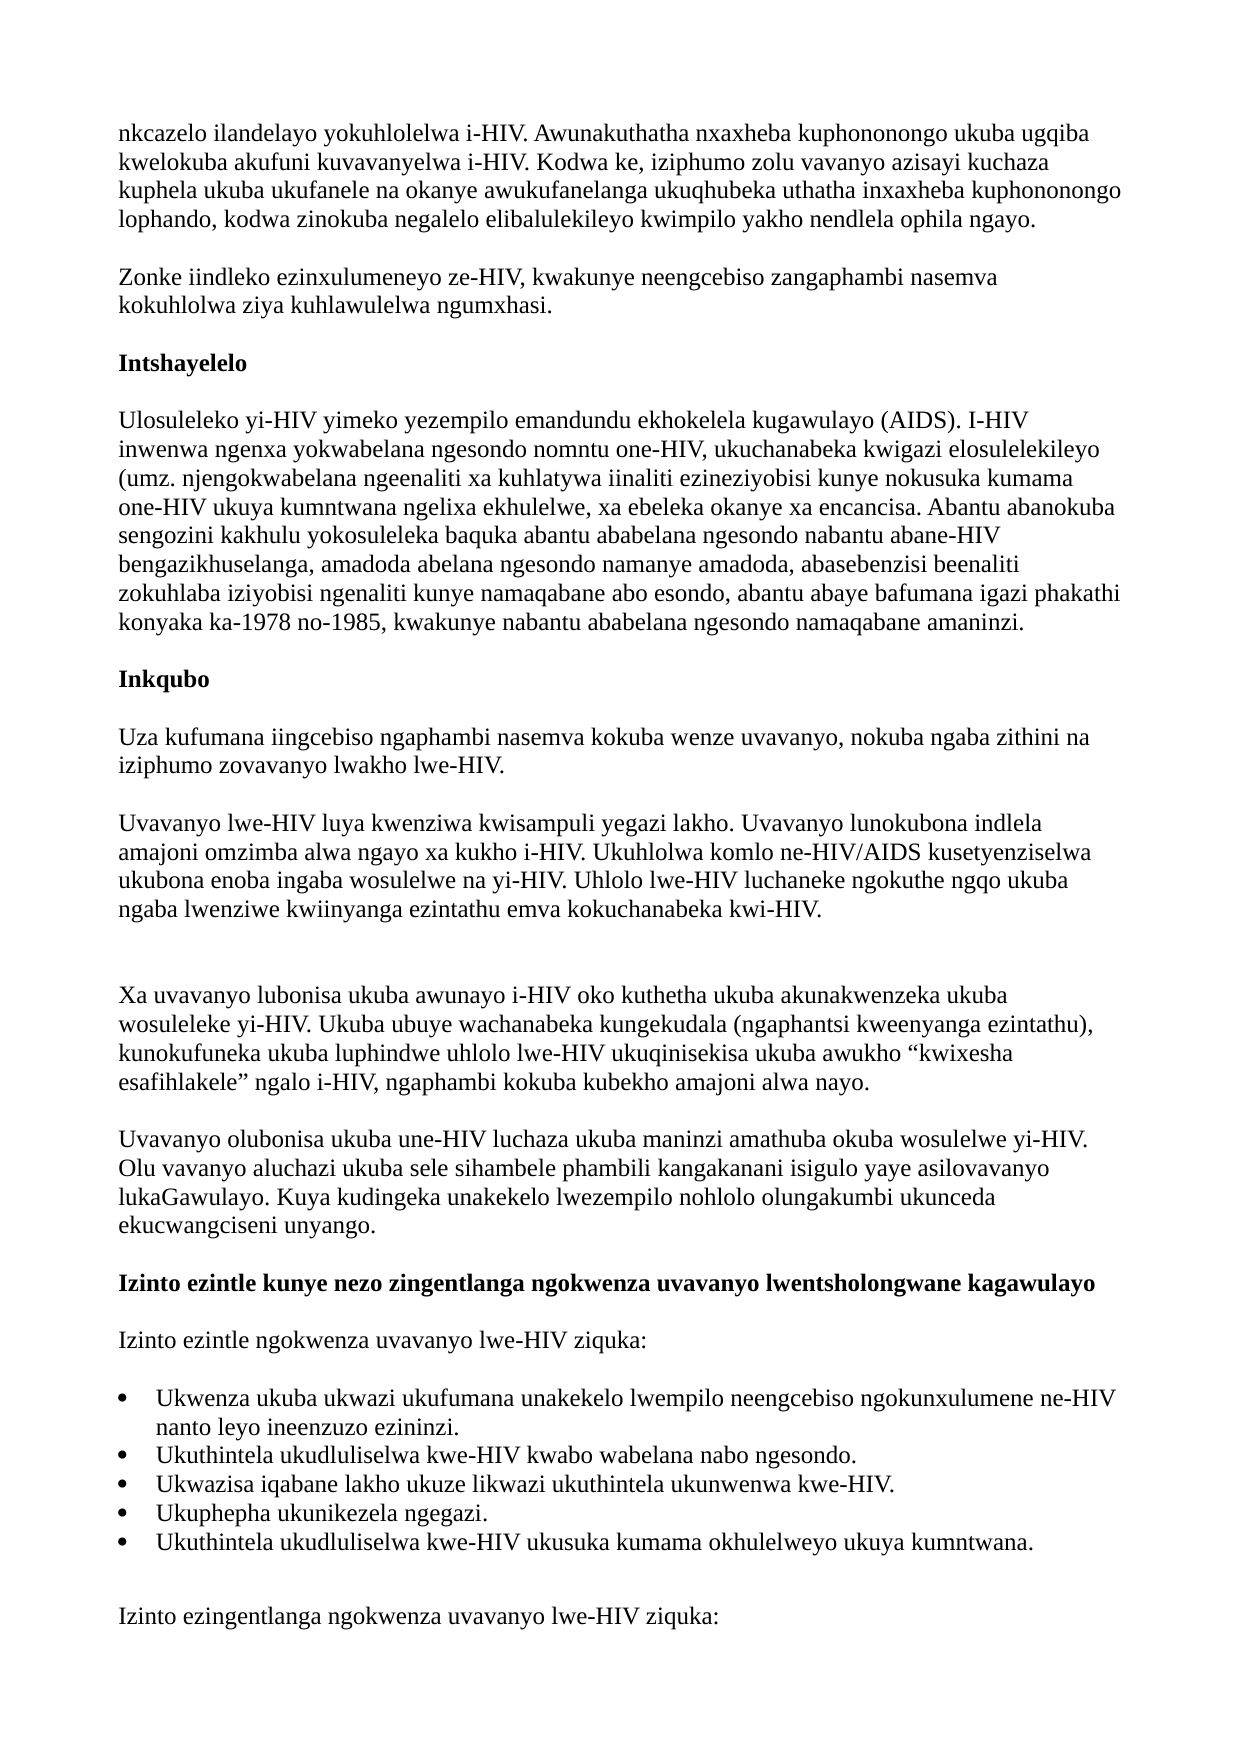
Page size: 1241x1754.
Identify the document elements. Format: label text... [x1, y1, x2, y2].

text nkcazelo ilandelayo yokuhlolelwa i-HIV. Awunakuthatha nxaxheba kuphononongo ukuba ugqiba kwelokuba akufuni kuvavanyelwa i-HIV. Kodwa ke, iziphumo zolu vavanyo azisayi kuchaza kuphela ukuba ukufanele na okanye awukufanelanga ukuqhubeka uthatha inxaxheba kuphononongo lophando, kodwa zinokuba negalelo elibalulekileyo kwimpilo yakho nendlela ophila ngayo. [118, 118, 1122, 233]
text Izinto ezingentlanga ngokwenza uvavanyo lwe-HIV ziquka: [118, 1601, 1122, 1630]
list Ukwenza ukuba ukwazi ukufumana unakekelo lwempilo neengcebiso ngokunxulumene ne-HIV nanto leyo ineenzuzo ezininzi. [118, 1383, 1122, 1441]
text Zonke iindleko ezinxulumeneyo ze-HIV, kwakunye neengcebiso zangaphambi nasemva kokuhlolwa ziya kuhlawulelwa ngumxhasi. [118, 262, 1122, 319]
text Inkqubo [118, 664, 1122, 693]
list Ukwazisa iqabane lakho ukuze likwazi ukuthintela ukunwenwa kwe-HIV. [118, 1469, 1122, 1498]
text Uvavanyo olubonisa ukuba une-HIV luchaza ukuba maninzi amathuba okuba wosulelwe yi-HIV. Olu vavanyo aluchazi ukuba sele sihambele phambili kangakanani isigulo yaye asilovavanyo lukaGawulayo. Kuya kudingeka unakekelo lwezempilo nohlolo olungakumbi ukunceda ekucwangciseni unyango. [118, 1124, 1122, 1239]
text Intshayelelo [118, 348, 1122, 377]
text Izinto ezintle ngokwenza uvavanyo lwe-HIV ziquka: [118, 1326, 1122, 1354]
list Ukuphepha ukunikezela ngegazi. [118, 1498, 1122, 1527]
list Ukuthintela ukudluliselwa kwe-HIV kwabo wabelana nabo ngesondo. [118, 1441, 1122, 1469]
text Izinto ezintle kunye nezo zingentlanga ngokwenza uvavanyo lwentsholongwane kagawulayo [118, 1268, 1122, 1297]
list Ukuthintela ukudluliselwa kwe-HIV ukusuka kumama okhulelweyo ukuya kumntwana. [118, 1527, 1122, 1556]
text Xa uvavanyo lubonisa ukuba awunayo i-HIV oko kuthetha ukuba akunakwenzeka ukuba wosuleleke yi-HIV. Ukuba ubuye wachanabeka kungekudala (ngaphantsi kweenyanga ezintathu), kunokufuneka ukuba luphindwe uhlolo lwe-HIV ukuqinisekisa ukuba awukho “kwixesha esafihlakele” ngalo i-HIV, ngaphambi kokuba kubekho amajoni alwa nayo. [118, 981, 1122, 1096]
text Uza kufumana iingcebiso ngaphambi nasemva kokuba wenze uvavanyo, nokuba ngaba zithini na iziphumo zovavanyo lwakho lwe-HIV. [118, 722, 1122, 779]
text Ulosuleleko yi-HIV yimeko yezempilo emandundu ekhokelela kugawulayo (AIDS). I-HIV inwenwa ngenxa yokwabelana ngesondo nomntu one-HIV, ukuchanabeka kwigazi elosulelekileyo (umz. njengokwabelana ngeenaliti xa kuhlatywa iinaliti ezineziyobisi kunye nokusuka kumama one-HIV ukuya kumntwana ngelixa ekhulelwe, xa ebeleka okanye xa encancisa. Abantu abanokuba sengozini kakhulu yokosuleleka baquka abantu ababelana ngesondo nabantu abane-HIV bengazikhuselanga, amadoda abelana ngesondo namanye amadoda, abasebenzisi beenaliti zokuhlaba iziyobisi ngenaliti kunye namaqabane abo esondo, abantu abaye bafumana igazi phakathi konyaka ka-1978 no-1985, kwakunye nabantu ababelana ngesondo namaqabane amaninzi. [118, 406, 1122, 636]
text Uvavanyo lwe-HIV luya kwenziwa kwisampuli yegazi lakho. Uvavanyo lunokubona indlela amajoni omzimba alwa ngayo xa kukho i-HIV. Ukuhlolwa komlo ne-HIV/AIDS kusetyenziselwa ukubona enoba ingaba wosulelwe na yi-HIV. Uhlolo lwe-HIV luchaneke ngokuthe ngqo ukuba ngaba lwenziwe kwiinyanga ezintathu emva kokuchanabeka kwi-HIV. [118, 808, 1122, 923]
